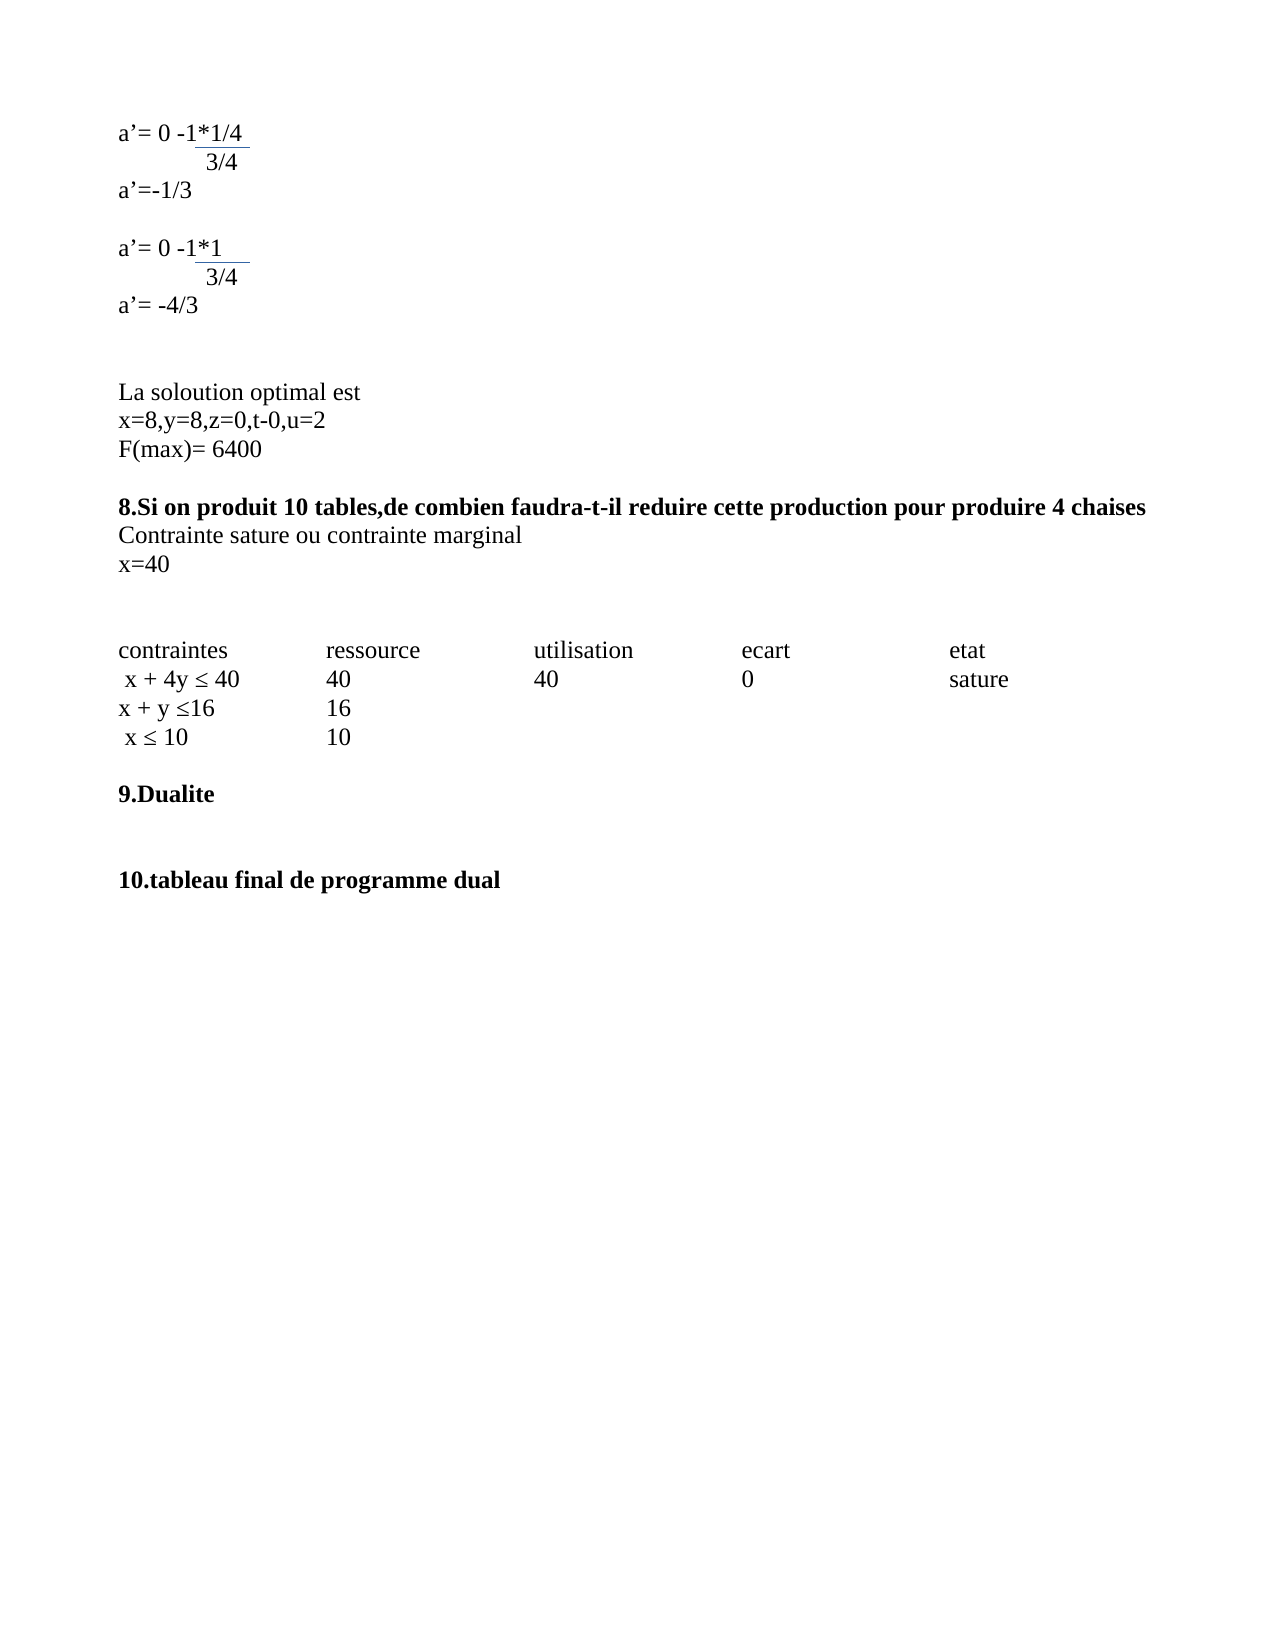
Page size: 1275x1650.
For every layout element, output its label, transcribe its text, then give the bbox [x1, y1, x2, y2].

text a’= 0 -1*1 [118, 233, 1157, 262]
table_header utilisation [534, 636, 741, 664]
text 3/4 [118, 262, 1157, 291]
table_cell sature [949, 664, 1157, 693]
table_cell 16 [326, 693, 533, 722]
text a’=-1/3 [118, 176, 1157, 204]
table_cell 40 [534, 664, 741, 693]
table_cell [949, 693, 1157, 722]
text a’= -4/3 [118, 291, 1157, 319]
table_cell 40 [326, 664, 533, 693]
table_cell x ≤ 10 [118, 722, 326, 751]
table_header ecart [741, 636, 949, 664]
table_cell x + 4y ≤ 40 [118, 664, 326, 693]
text 10.tableau final de programme dual [118, 866, 1157, 894]
table_cell x + y ≤16 [118, 693, 326, 722]
table_header ressource [326, 636, 533, 664]
text 8.Si on produit 10 tables,de combien faudra-t-il reduire cette production pour produire 4 chaises [118, 492, 1157, 521]
table_cell [534, 693, 741, 722]
table_cell 0 [741, 664, 949, 693]
table_cell [741, 722, 949, 751]
table_cell [534, 722, 741, 751]
table_header etat [949, 636, 1157, 664]
text Contrainte sature ou contrainte marginal [118, 521, 1157, 549]
text x=40 [118, 549, 1157, 578]
table_cell 10 [326, 722, 533, 751]
table_cell [949, 722, 1157, 751]
text 9.Dualite [118, 779, 1157, 808]
table_header La soloution optimal est x=8,y=8,z=0,t-0,u=2 F(max)= 6400 [118, 377, 366, 463]
text 3/4 [118, 147, 1157, 176]
text a’= 0 -1*1/4 [118, 118, 1157, 147]
table_cell [741, 693, 949, 722]
table_header contraintes [118, 636, 326, 664]
